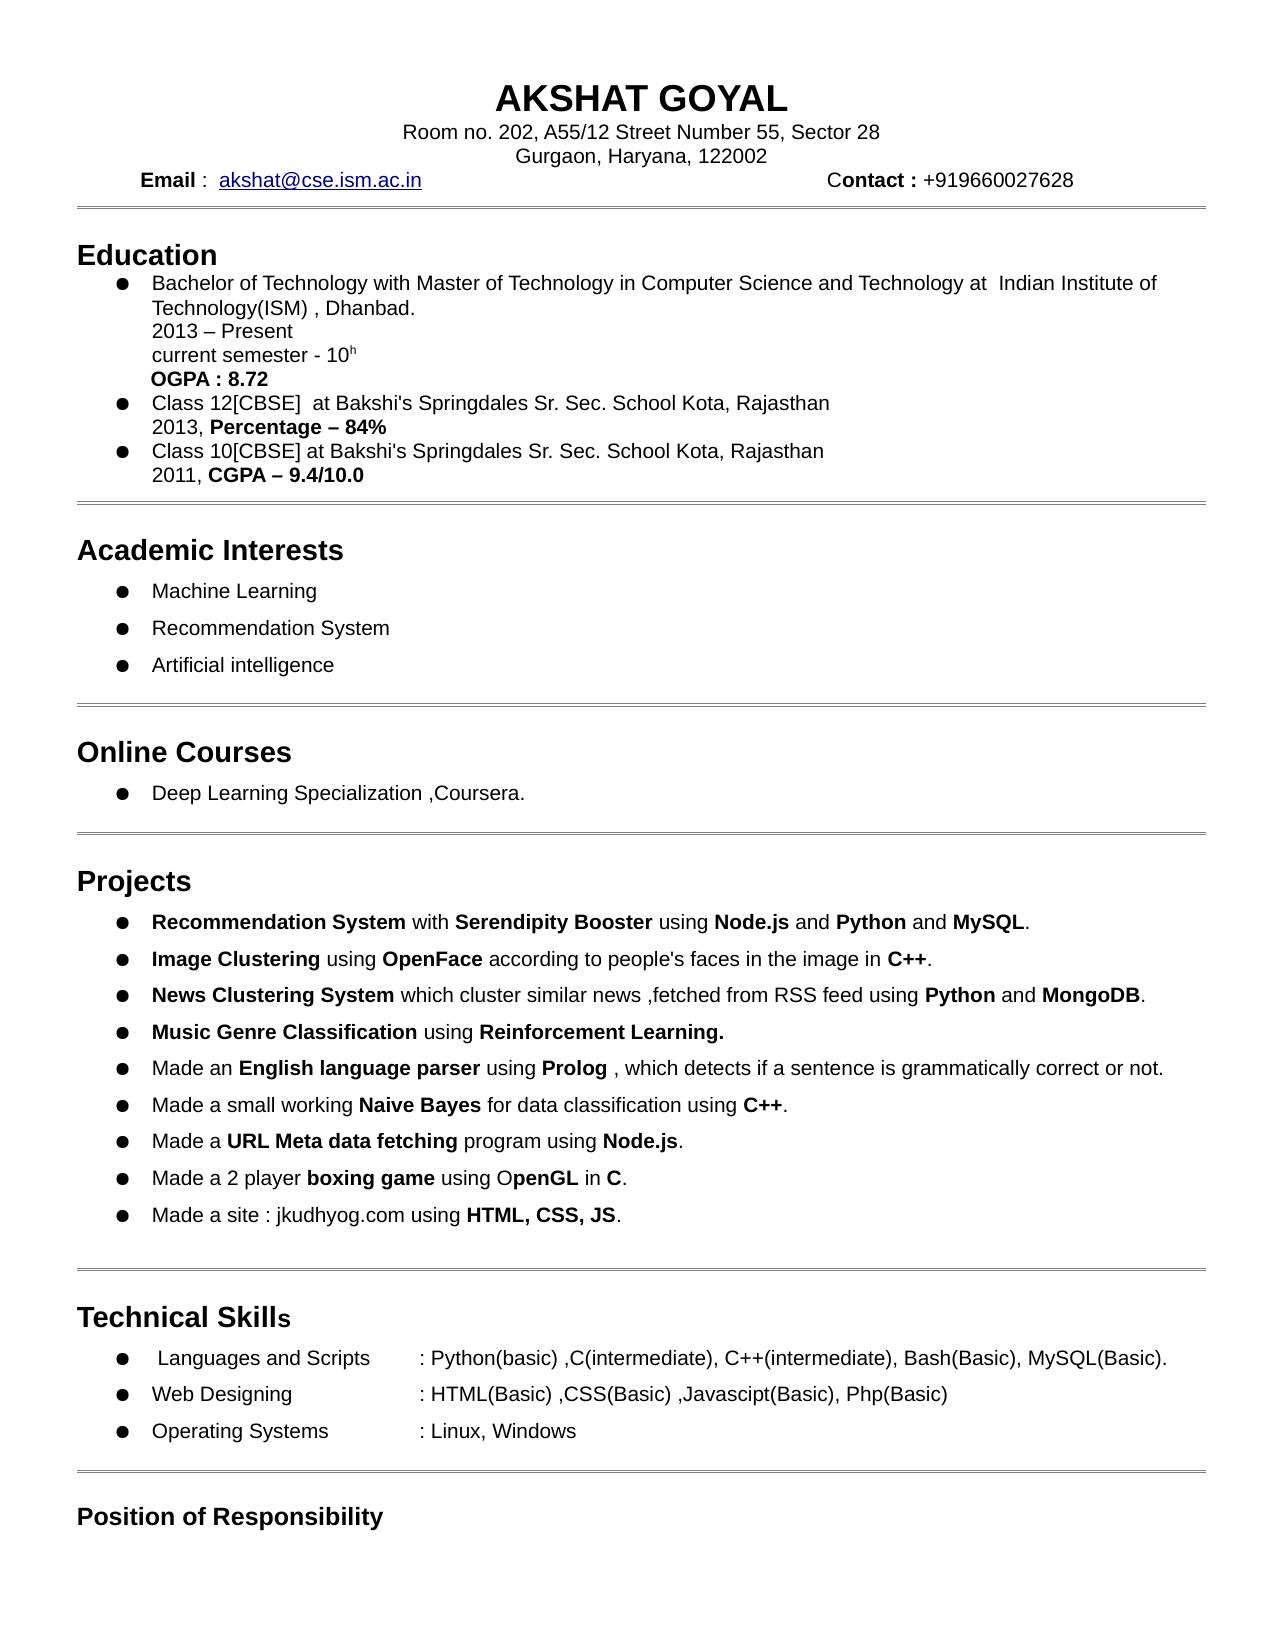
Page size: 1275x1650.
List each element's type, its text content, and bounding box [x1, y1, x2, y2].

list Image Clustering using OpenFace according to people's faces in the image in C++. [114, 947, 1206, 971]
list Recommendation System with Serendipity Booster using Node.js and Python and MySQL. [114, 910, 1206, 934]
list current semester - 10h [114, 343, 1206, 367]
list Made a small working Naive Bayes for data classification using C++. [114, 1093, 1206, 1117]
list Machine Learning [114, 579, 1206, 603]
list Class 10[CBSE] at Bakshi's Springdales Sr. Sec. School Kota, Rajasthan [114, 439, 1206, 463]
list Web Designing : HTML(Basic) ,CSS(Basic) ,Javascipt(Basic), Php(Basic) [114, 1382, 1206, 1406]
text Education [77, 238, 1206, 271]
list 2013 – Present [114, 319, 1206, 343]
list Made a URL Meta data fetching program using Node.js. [114, 1129, 1206, 1153]
text Online Courses [77, 735, 1206, 769]
text Technical Skills [77, 1299, 1206, 1333]
list Made a site : jkudhyog.com using HTML, CSS, JS. [114, 1202, 1206, 1227]
text Email : akshat@cse.ism.ac.in Contact : +919660027628 [77, 168, 1206, 192]
text AKSHAT GOYAL [77, 77, 1206, 120]
list 2011, CGPA – 9.4/10.0 [114, 463, 1206, 487]
list Class 12[CBSE] at Bakshi's Springdales Sr. Sec. School Kota, Rajasthan [114, 391, 1206, 415]
list Made an English language parser using Prolog , which detects if a sentence is grammatically correct or not. [114, 1056, 1206, 1080]
list News Clustering System which cluster similar news ,fetched from RSS feed using Python and MongoDB. [114, 983, 1206, 1007]
list Artificial intelligence [114, 652, 1206, 677]
list Recommendation System [114, 616, 1206, 640]
list Operating Systems : Linux, Windows [114, 1419, 1206, 1443]
list 2013, Percentage – 84% [114, 415, 1206, 439]
list Languages and Scripts : Python(basic) ,C(intermediate), C++(intermediate), Bash(Basic), MySQL(Basic). [114, 1346, 1206, 1370]
text Room no. 202, A55/12 Street Number 55, Sector 28 [77, 120, 1206, 144]
list Made a 2 player boxing game using OpenGL in C. [114, 1166, 1206, 1190]
text Position of Responsibility [77, 1501, 1206, 1530]
text Academic Interests [77, 533, 1206, 567]
list Music Genre Classification using Reinforcement Learning. [114, 1020, 1206, 1044]
text Projects [77, 864, 1206, 897]
list Deep Learning Specialization ,Coursera. [114, 781, 1206, 805]
text OGPA : 8.72 [77, 367, 1206, 391]
list Bachelor of Technology with Master of Technology in Computer Science and Technology at Indian Institute of Technology(ISM) , Dhanbad. [114, 271, 1206, 319]
text Gurgaon, Haryana, 122002 [77, 144, 1206, 168]
